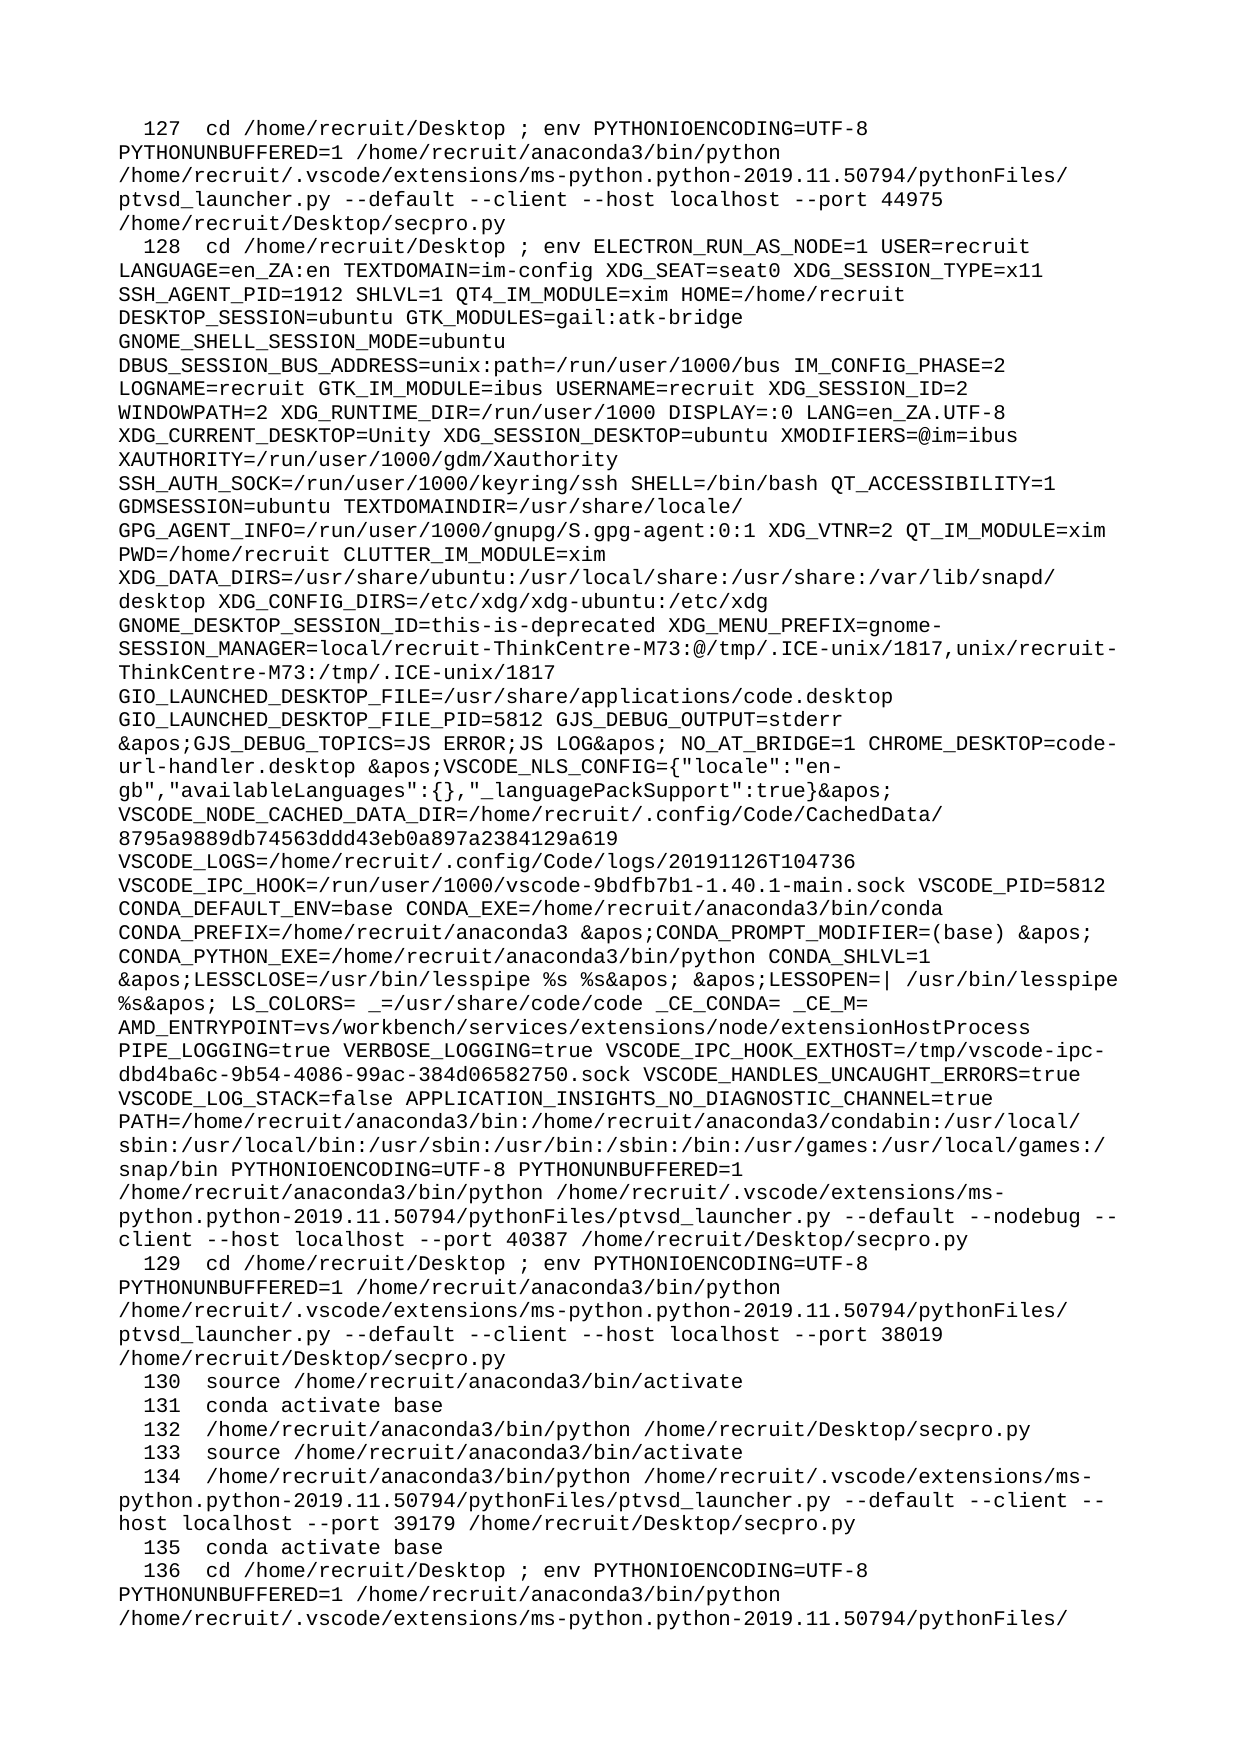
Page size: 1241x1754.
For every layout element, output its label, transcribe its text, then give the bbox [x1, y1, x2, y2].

text 132 /home/recruit/anaconda3/bin/python /home/recruit/Desktop/secpro.py [118, 1419, 1122, 1442]
text 131 conda activate base [118, 1395, 1122, 1419]
text 135 conda activate base [118, 1537, 1122, 1561]
text 129 cd /home/recruit/Desktop ; env PYTHONIOENCODING=UTF-8 PYTHONUNBUFFERED=1 /home/recruit/anaconda3/bin/python /home/recruit/.vscode/extensions/ms-python.python-2019.11.50794/pythonFiles/ptvsd_launcher.py --default --client --host localhost --port 38019 /home/recruit/Desktop/secpro.py [118, 1253, 1122, 1371]
text 128 cd /home/recruit/Desktop ; env ELECTRON_RUN_AS_NODE=1 USER=recruit LANGUAGE=en_ZA:en TEXTDOMAIN=im-config XDG_SEAT=seat0 XDG_SESSION_TYPE=x11 SSH_AGENT_PID=1912 SHLVL=1 QT4_IM_MODULE=xim HOME=/home/recruit DESKTOP_SESSION=ubuntu GTK_MODULES=gail:atk-bridge GNOME_SHELL_SESSION_MODE=ubuntu DBUS_SESSION_BUS_ADDRESS=unix:path=/run/user/1000/bus IM_CONFIG_PHASE=2 LOGNAME=recruit GTK_IM_MODULE=ibus USERNAME=recruit XDG_SESSION_ID=2 WINDOWPATH=2 XDG_RUNTIME_DIR=/run/user/1000 DISPLAY=:0 LANG=en_ZA.UTF-8 XDG_CURRENT_DESKTOP=Unity XDG_SESSION_DESKTOP=ubuntu XMODIFIERS=@im=ibus XAUTHORITY=/run/user/1000/gdm/Xauthority SSH_AUTH_SOCK=/run/user/1000/keyring/ssh SHELL=/bin/bash QT_ACCESSIBILITY=1 GDMSESSION=ubuntu TEXTDOMAINDIR=/usr/share/locale/ GPG_AGENT_INFO=/run/user/1000/gnupg/S.gpg-agent:0:1 XDG_VTNR=2 QT_IM_MODULE=xim PWD=/home/recruit CLUTTER_IM_MODULE=xim XDG_DATA_DIRS=/usr/share/ubuntu:/usr/local/share:/usr/share:/var/lib/snapd/desktop XDG_CONFIG_DIRS=/etc/xdg/xdg-ubuntu:/etc/xdg GNOME_DESKTOP_SESSION_ID=this-is-deprecated XDG_MENU_PREFIX=gnome- SESSION_MANAGER=local/recruit-ThinkCentre-M73:@/tmp/.ICE-unix/1817,unix/recruit-ThinkCentre-M73:/tmp/.ICE-unix/1817 GIO_LAUNCHED_DESKTOP_FILE=/usr/share/applications/code.desktop GIO_LAUNCHED_DESKTOP_FILE_PID=5812 GJS_DEBUG_OUTPUT=stderr &apos;GJS_DEBUG_TOPICS=JS ERROR;JS LOG&apos; NO_AT_BRIDGE=1 CHROME_DESKTOP=code-url-handler.desktop &apos;VSCODE_NLS_CONFIG={"locale":"en-gb","availableLanguages":{},"_languagePackSupport":true}&apos; VSCODE_NODE_CACHED_DATA_DIR=/home/recruit/.config/Code/CachedData/8795a9889db74563ddd43eb0a897a2384129a619 VSCODE_LOGS=/home/recruit/.config/Code/logs/20191126T104736 VSCODE_IPC_HOOK=/run/user/1000/vscode-9bdfb7b1-1.40.1-main.sock VSCODE_PID=5812 CONDA_DEFAULT_ENV=base CONDA_EXE=/home/recruit/anaconda3/bin/conda CONDA_PREFIX=/home/recruit/anaconda3 &apos;CONDA_PROMPT_MODIFIER=(base) &apos; CONDA_PYTHON_EXE=/home/recruit/anaconda3/bin/python CONDA_SHLVL=1 &apos;LESSCLOSE=/usr/bin/lesspipe %s %s&apos; &apos;LESSOPEN=| /usr/bin/lesspipe %s&apos; LS_COLORS= _=/usr/share/code/code _CE_CONDA= _CE_M= AMD_ENTRYPOINT=vs/workbench/services/extensions/node/extensionHostProcess PIPE_LOGGING=true VERBOSE_LOGGING=true VSCODE_IPC_HOOK_EXTHOST=/tmp/vscode-ipc-dbd4ba6c-9b54-4086-99ac-384d06582750.sock VSCODE_HANDLES_UNCAUGHT_ERRORS=true VSCODE_LOG_STACK=false APPLICATION_INSIGHTS_NO_DIAGNOSTIC_CHANNEL=true PATH=/home/recruit/anaconda3/bin:/home/recruit/anaconda3/condabin:/usr/local/sbin:/usr/local/bin:/usr/sbin:/usr/bin:/sbin:/bin:/usr/games:/usr/local/games:/snap/bin PYTHONIOENCODING=UTF-8 PYTHONUNBUFFERED=1 /home/recruit/anaconda3/bin/python /home/recruit/.vscode/extensions/ms-python.python-2019.11.50794/pythonFiles/ptvsd_launcher.py --default --nodebug --client --host localhost --port 40387 /home/recruit/Desktop/secpro.py [118, 236, 1122, 1253]
text 133 source /home/recruit/anaconda3/bin/activate [118, 1442, 1122, 1466]
text 127 cd /home/recruit/Desktop ; env PYTHONIOENCODING=UTF-8 PYTHONUNBUFFERED=1 /home/recruit/anaconda3/bin/python /home/recruit/.vscode/extensions/ms-python.python-2019.11.50794/pythonFiles/ptvsd_launcher.py --default --client --host localhost --port 44975 /home/recruit/Desktop/secpro.py [118, 118, 1122, 236]
text 130 source /home/recruit/anaconda3/bin/activate [118, 1371, 1122, 1395]
text 136 cd /home/recruit/Desktop ; env PYTHONIOENCODING=UTF-8 PYTHONUNBUFFERED=1 /home/recruit/anaconda3/bin/python /home/recruit/.vscode/extensions/ms-python.python-2019.11.50794/pythonFiles/ [118, 1561, 1122, 1631]
text 134 /home/recruit/anaconda3/bin/python /home/recruit/.vscode/extensions/ms-python.python-2019.11.50794/pythonFiles/ptvsd_launcher.py --default --client --host localhost --port 39179 /home/recruit/Desktop/secpro.py [118, 1466, 1122, 1537]
